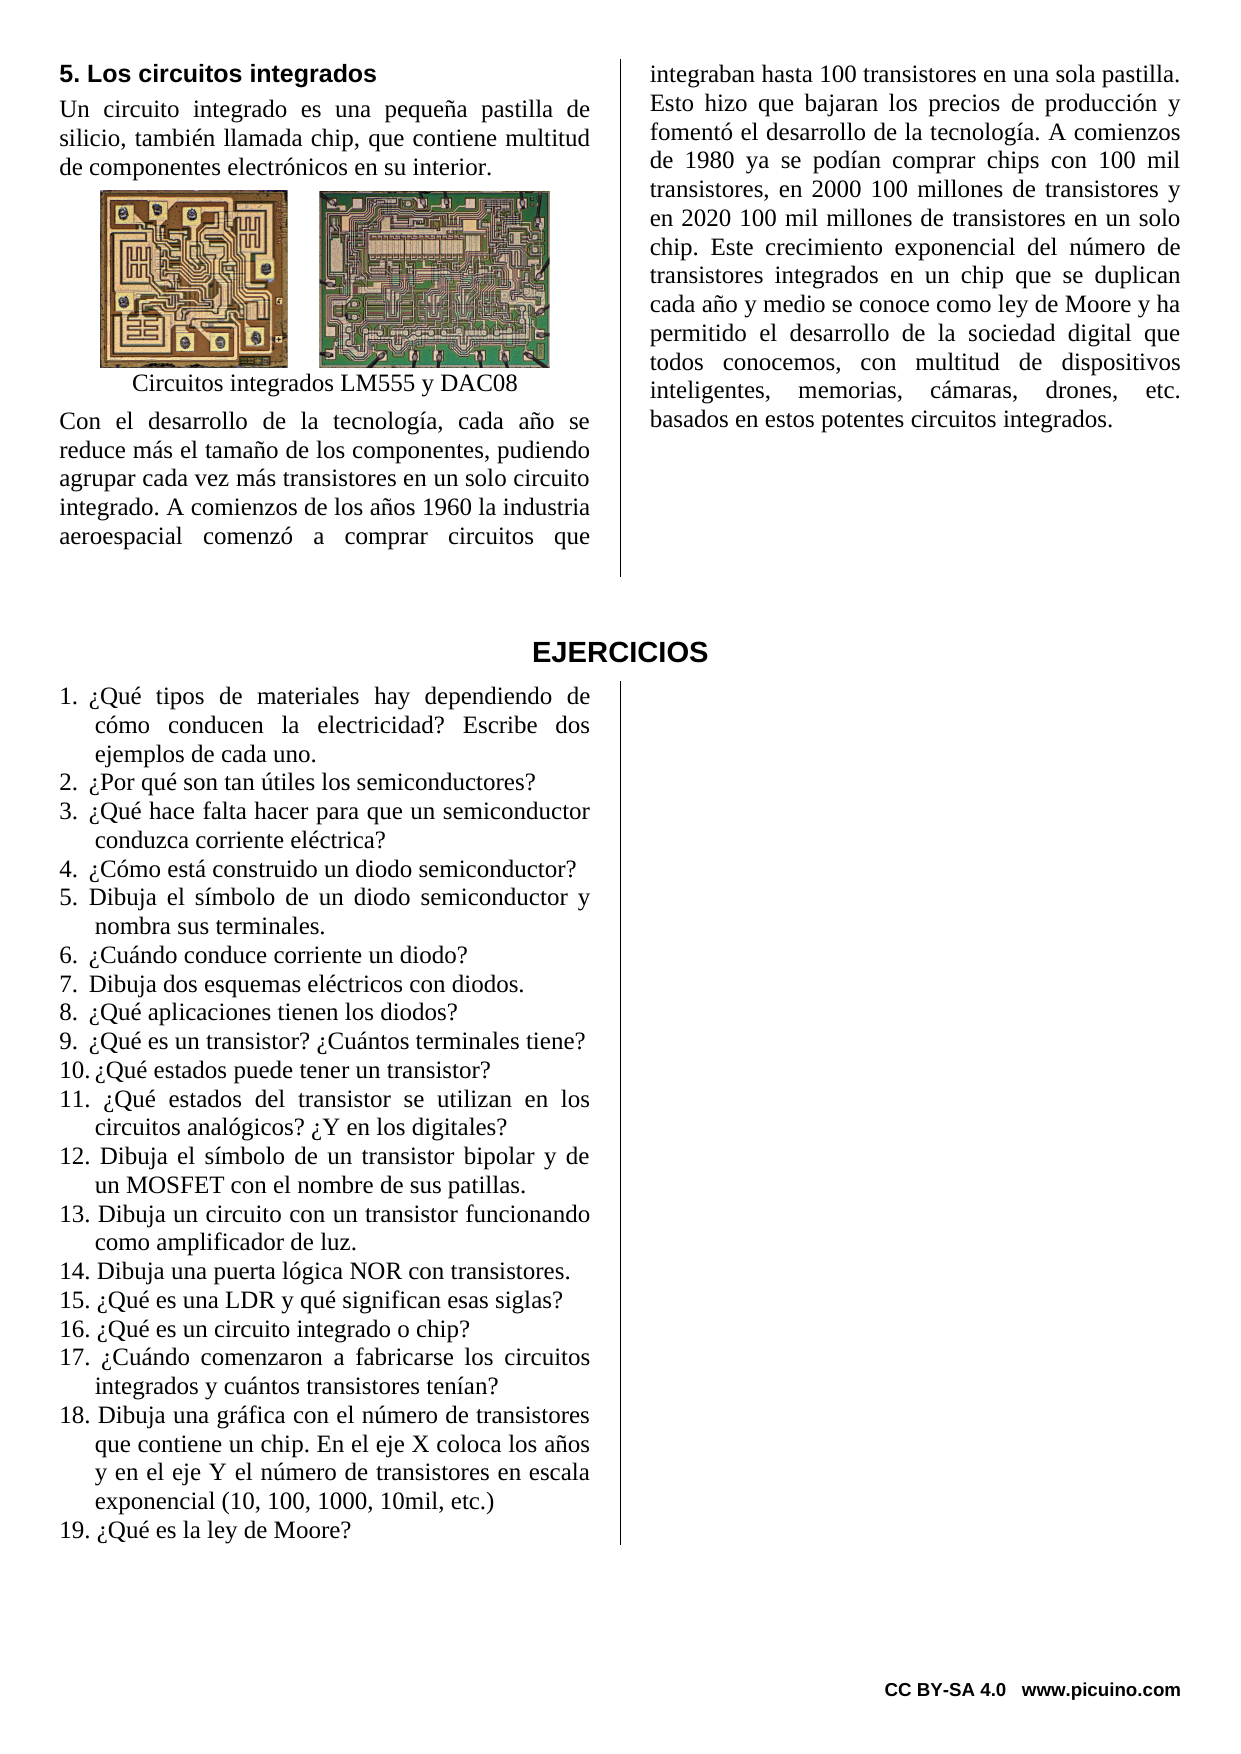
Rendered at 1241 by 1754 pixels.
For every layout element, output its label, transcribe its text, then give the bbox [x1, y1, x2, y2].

text 9. ¿Qué es un transistor? ¿Cuántos terminales tiene? [59, 1026, 591, 1055]
text 17. ¿Cuándo comenzaron a fabricarse los circuitos integrados y cuántos transistores tenían? [59, 1342, 591, 1400]
text 12. Dibuja el símbolo de un transistor bipolar y de un MOSFET con el nombre de sus patillas. [59, 1141, 591, 1199]
picture [319, 191, 550, 368]
text 1. ¿Qué tipos de materiales hay dependiendo de cómo conducen la electricidad? Escribe dos ejemplos de cada uno. [59, 681, 591, 767]
text 15. ¿Qué es una LDR y qué significan esas siglas? [59, 1285, 591, 1314]
text 7. Dibuja dos esquemas eléctricos con diodos. [59, 969, 591, 997]
text 6. ¿Cuándo conduce corriente un diodo? [59, 940, 591, 969]
text Un circuito integrado es una pequeña pastilla de silicio, también llamada chip, que contiene multitud de componentes electrónicos en su interior. [59, 94, 591, 180]
text integraban hasta 100 transistores en una sola pastilla. Esto hizo que bajaran los precios de producción y fomentó el desarrollo de la tecnología. A comienzos de 1980 ya se podían comprar chips con 100 mil transistores, en 2000 100 millones de transistores y en 2020 100 mil millones de transistores en un solo chip. Este crecimiento exponencial del número de transistores integrados en un chip que se duplican cada año y medio se conoce como ley de Moore y ha permitido el desarrollo de la sociedad digital que todos conocemos, con multitud de dispositivos inteligentes, memorias, cámaras, drones, etc. basados en estos potentes circuitos integrados. [649, 59, 1181, 433]
subtitle 5. Los circuitos integrados [59, 59, 591, 88]
text 8. ¿Qué aplicaciones tienen los diodos? [59, 997, 591, 1026]
text 10. ¿Qué estados puede tener un transistor? [59, 1055, 591, 1084]
text 18. Dibuja una gráfica con el número de transistores que contiene un chip. En el eje X coloca los años y en el eje Y el número de transistores en escala exponencial (10, 100, 1000, 10mil, etc.) [59, 1400, 591, 1515]
text 2. ¿Por qué son tan útiles los semiconductores? [59, 767, 591, 796]
text 16. ¿Qué es un circuito integrado o chip? [59, 1314, 591, 1342]
subtitle EJERCICIOS [59, 635, 1181, 669]
text 14. Dibuja una puerta lógica NOR con transistores. [59, 1256, 591, 1285]
picture [100, 190, 288, 368]
text 5. Dibuja el símbolo de un diodo semiconductor y nombra sus terminales. [59, 882, 591, 940]
text 4. ¿Cómo está construido un diodo semiconductor? [59, 854, 591, 882]
text 3. ¿Qué hace falta hacer para que un semiconductor conduzca corriente eléctrica? [59, 796, 591, 854]
text 11. ¿Qué estados del transistor se utilizan en los circuitos analógicos? ¿Y en los digitales? [59, 1084, 591, 1141]
text Con el desarrollo de la tecnología, cada año se reduce más el tamaño de los componentes, pudiendo agrupar cada vez más transistores en un solo circuito integrado. A comienzos de los años 1960 la industria aeroespacial comenzó a comprar circuitos que [59, 406, 591, 550]
text 13. Dibuja un circuito con un transistor funcionando como amplificador de luz. [59, 1199, 591, 1256]
text Circuitos integrados LM555 y DAC08 [59, 368, 591, 396]
text 19. ¿Qué es la ley de Moore? [59, 1515, 591, 1544]
